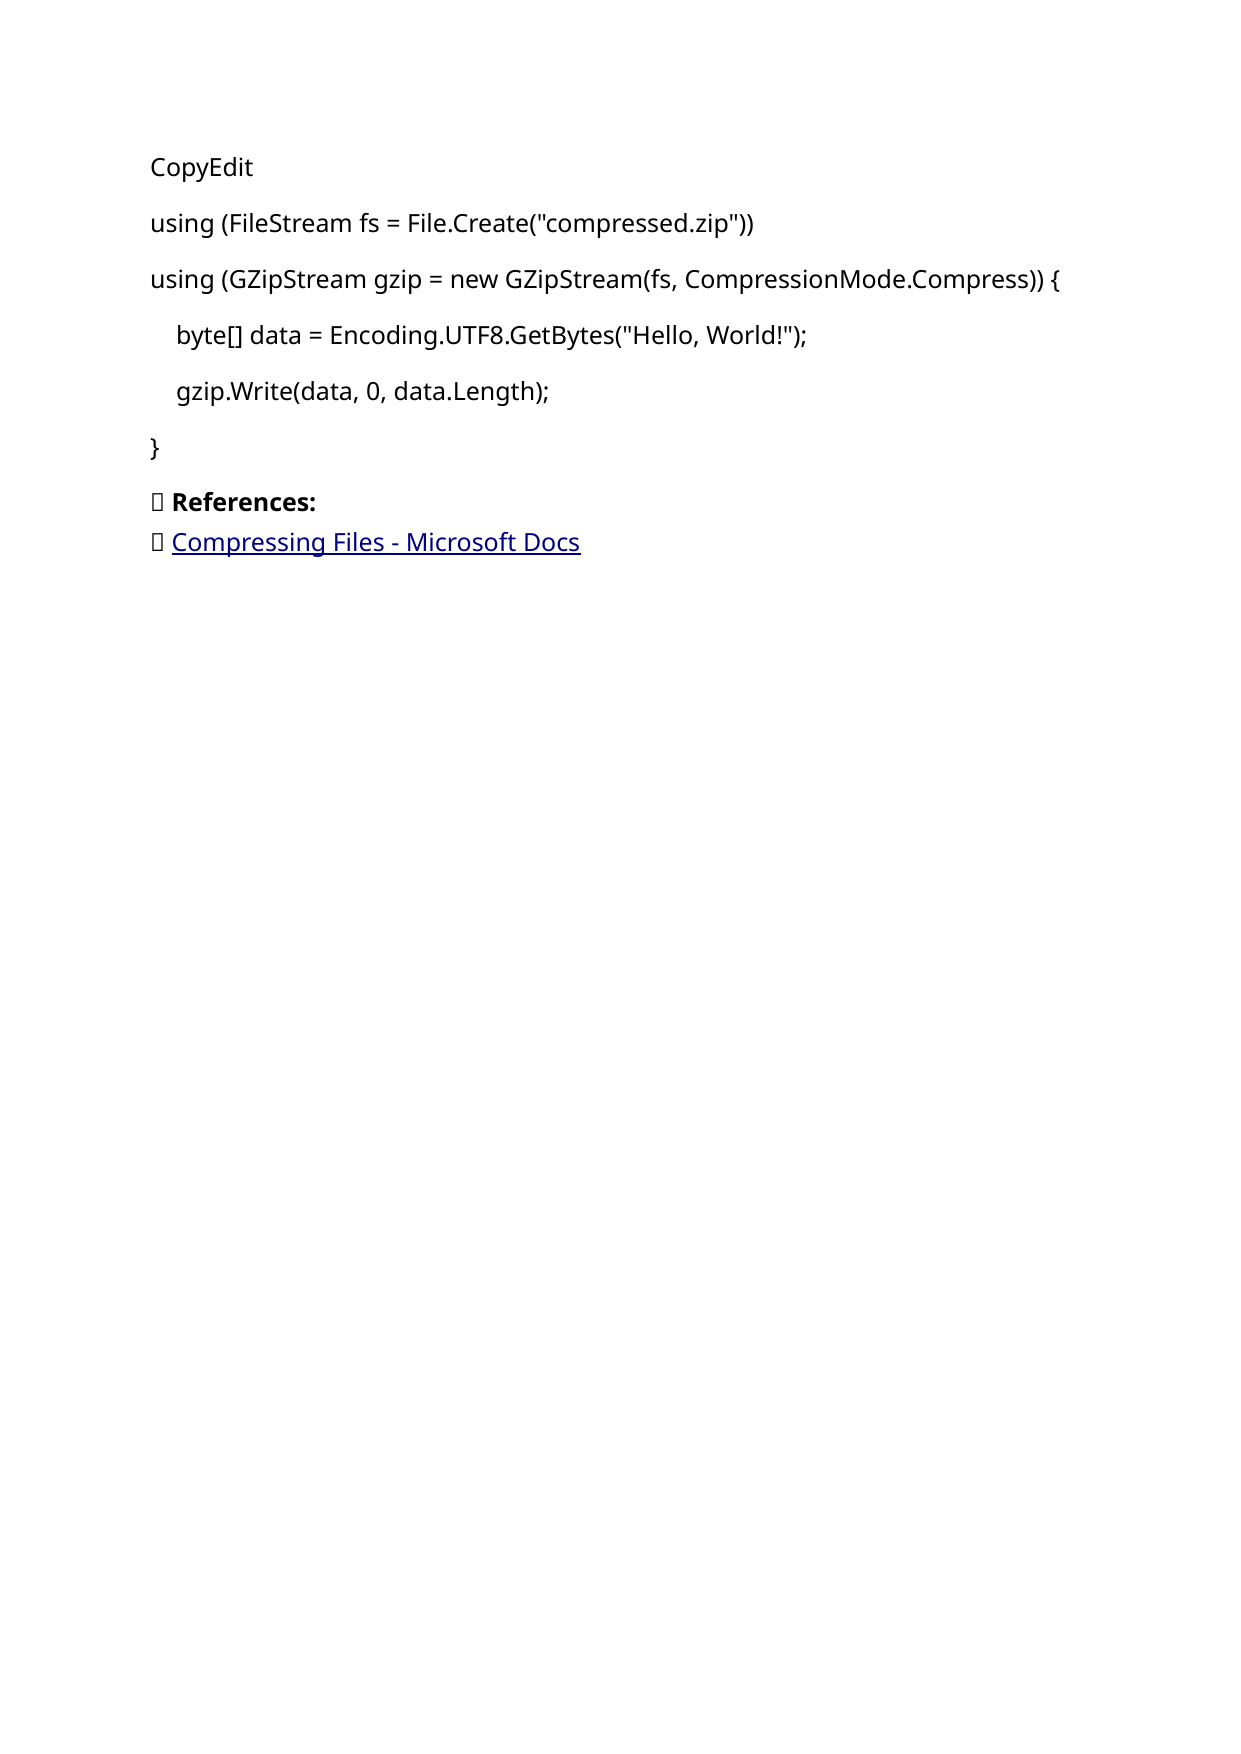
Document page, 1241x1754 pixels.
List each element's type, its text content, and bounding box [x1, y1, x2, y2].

text using (FileStream fs = File.Create("compressed.zip")) [150, 206, 1090, 240]
text gzip.Write(data, 0, data.Length); [150, 373, 1090, 407]
text using (GZipStream gzip = new GZipStream(fs, CompressionMode.Compress)) { [150, 262, 1090, 296]
text byte[] data = Encoding.UTF8.GetBytes("Hello, World!"); [150, 317, 1090, 352]
text CopyEdit [150, 150, 1090, 184]
text 📌 References: 🔗 Compressing Files - Microsoft Docs [150, 485, 1090, 558]
text } [150, 429, 1090, 463]
